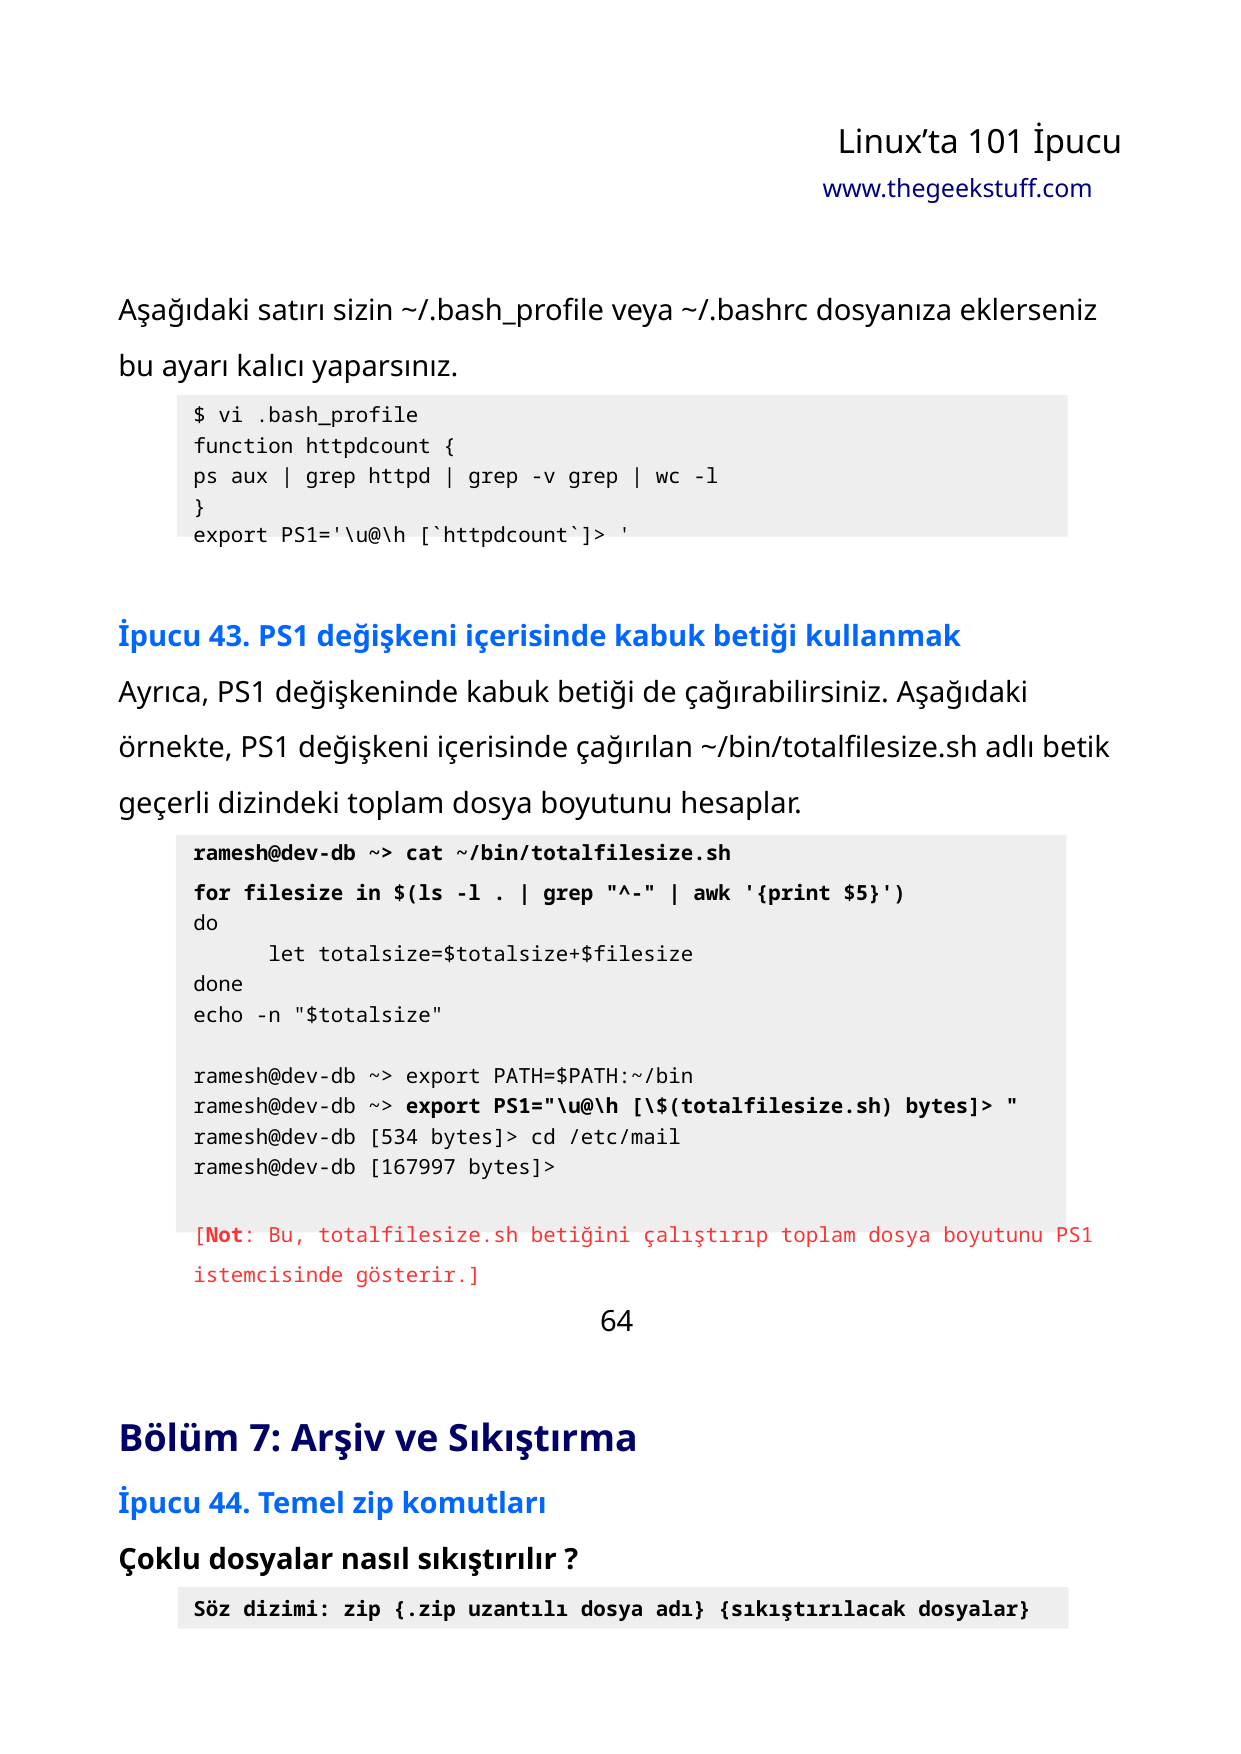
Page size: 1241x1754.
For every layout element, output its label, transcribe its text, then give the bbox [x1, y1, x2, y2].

text İpucu 43. PS1 değişkeni içerisinde kabuk betiği kullanmak [118, 616, 1122, 655]
text let totalsize=$totalsize+$filesize [1067, 939, 1099, 967]
text for filesize in $(ls -l . | grep "^-" | awk '{print $5}') [118, 878, 175, 906]
text echo -n "$totalsize" [1067, 1000, 1099, 1028]
text ps aux | grep httpd | grep -v grep | wc -l [1068, 461, 1099, 490]
text } [1068, 492, 1099, 520]
text function httpdcount { [1068, 431, 1099, 459]
text } [141, 492, 176, 520]
text done [141, 969, 175, 998]
text ps aux | grep httpd | grep -v grep | wc -l [141, 461, 176, 490]
text echo -n "$totalsize" [141, 1000, 175, 1028]
text function httpdcount { [141, 431, 176, 459]
text do [1067, 908, 1099, 937]
text Ayrıca, PS1 değişkeninde kabuk betiği de çağırabilirsiniz. Aşağıdaki örnekte, PS1 değişkeni içerisinde çağırılan ~/bin/totalfilesize.sh adlı betik geçerli dizindeki toplam dosya boyutunu hesaplar. [118, 671, 1122, 822]
text İpucu 44. Temel zip komutları [118, 1483, 1122, 1522]
text ramesh@dev-db ~> export PATH=$PATH:~/bin [1067, 1061, 1099, 1089]
text ramesh@dev-db [534 bytes]> cd /etc/mail [141, 1122, 175, 1150]
text for filesize in $(ls -l . | grep "^-" | awk '{print $5}') [1067, 878, 1122, 906]
text ramesh@dev-db [167997 bytes]> [141, 1152, 175, 1181]
text ramesh@dev-db [167997 bytes]> [1067, 1152, 1099, 1181]
text Çoklu dosyalar nasıl sıkıştırılır ? [118, 1538, 1122, 1578]
text [Not: Bu, totalfilesize.sh betiğini çalıştırıp toplam dosya boyutunu PS1 istemcisinde gösterir.] [118, 1221, 1122, 1289]
text ramesh@dev-db ~> cat ~/bin/totalfilesize.sh [118, 838, 175, 866]
text 46 [118, 1300, 1122, 1340]
text ramesh@dev-db ~> cat ~/bin/totalfilesize.sh [1067, 838, 1122, 866]
text Söz dizimi: zip {.zip uzantılı dosya adı} {sıkıştırılacak dosyalar} [1069, 1594, 1122, 1622]
text Söz dizimi: zip {.zip uzantılı dosya adı} {sıkıştırılacak dosyalar} [118, 1594, 177, 1622]
text ramesh@dev-db [534 bytes]> cd /etc/mail [1067, 1122, 1099, 1150]
text $ vi .bash_profile [118, 400, 176, 429]
text ramesh@dev-db ~> export PATH=$PATH:~/bin [141, 1061, 175, 1089]
text $ vi .bash_profile [1068, 400, 1122, 429]
text export PS1='\u@\h [`httpdcount`]> ' [118, 520, 1122, 549]
text do [141, 908, 175, 937]
text Bölüm 7: Arşiv ve Sıkıştırma [118, 1411, 1122, 1462]
text Aşağıdaki satırı sizin ~/.bash_profile veya ~/.bashrc dosyanıza eklerseniz bu ayarı kalıcı yaparsınız. [118, 289, 1122, 384]
text done [1067, 969, 1099, 998]
text let totalsize=$totalsize+$filesize [141, 939, 175, 967]
